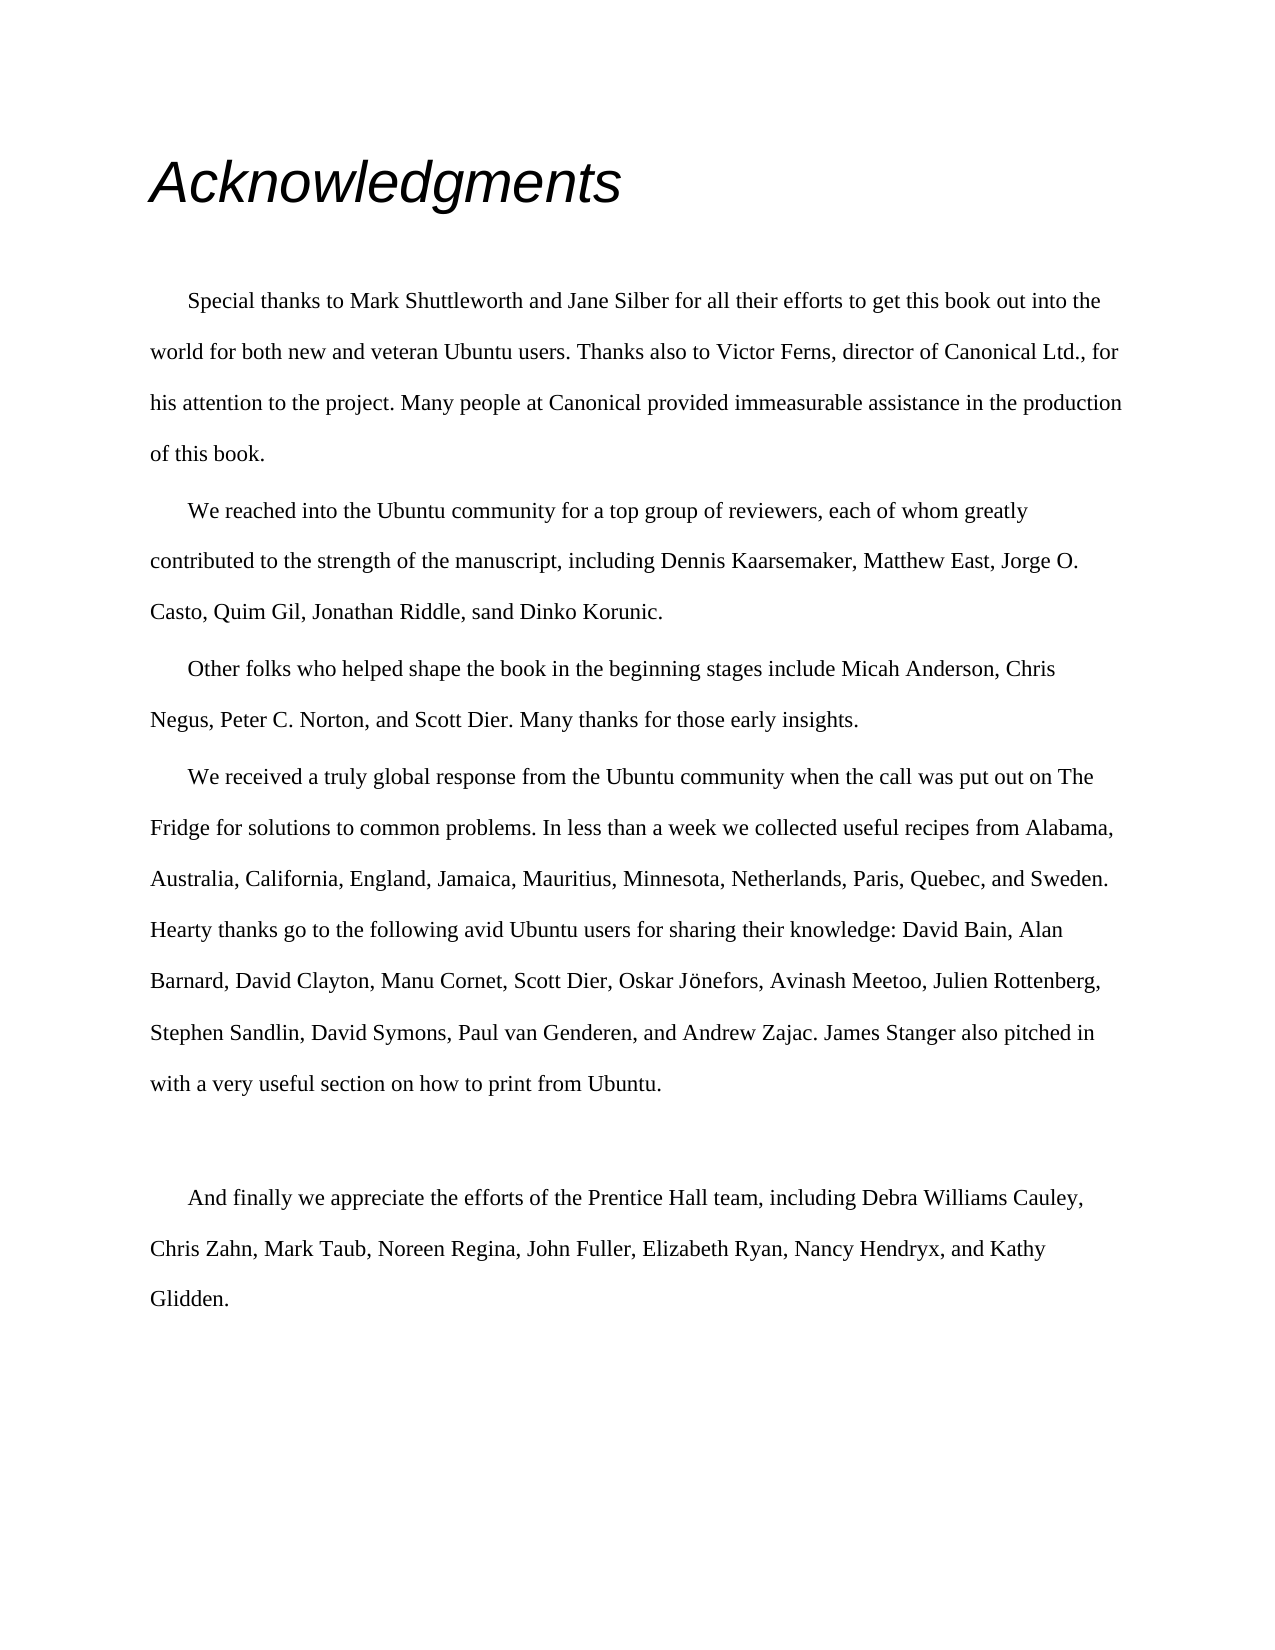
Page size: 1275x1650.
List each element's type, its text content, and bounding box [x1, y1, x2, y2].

text We reached into the Ubuntu community for a top group of reviewers, each of whom greatly contributed to the strength of the manuscript, including Dennis Kaarsemaker, Matthew East, Jorge O. Casto, Quim Gil, Jonathan Riddle, sand Dinko Korunic. [150, 498, 1125, 625]
text And finally we appreciate the efforts of the Prentice Hall team, including Debra Williams Cauley, Chris Zahn, Mark Taub, Noreen Regina, John Fuller, Elizabeth Ryan, Nancy Hendryx, and Kathy Glidden. [150, 1185, 1125, 1312]
text Special thanks to Mark Shuttleworth and Jane Silber for all their efforts to get this book out into the world for both new and veteran Ubuntu users. Thanks also to Victor Ferns, director of Canonical Ltd., for his attention to the project. Many people at Canonical provided immeasurable assistance in the production of this book. [150, 288, 1125, 466]
text Other folks who helped shape the book in the beginning stages include Micah Anderson, Chris Negus, Peter C. Norton, and Scott Dier. Many thanks for those early insights. [150, 656, 1125, 733]
text We received a truly global response from the Ubuntu community when the call was put out on The Fridge for solutions to common problems. In less than a week we collected useful recipes from Alabama, Australia, California, England, Jamaica, Mauritius, Minnesota, Netherlands, Paris, Quebec, and Sweden. Hearty thanks go to the following avid Ubuntu users for sharing their knowledge: David Bain, Alan Barnard, David Clayton, Manu Cornet, Scott Dier, Oskar Jönefors, Avinash Meetoo, Julien Rottenberg, Stephen Sandlin, David Symons, Paul van Genderen, and Andrew Zajac. James Stanger also pitched in with a very useful section on how to print from Ubuntu. [150, 764, 1125, 1096]
text Acknowledgments [150, 150, 1050, 215]
